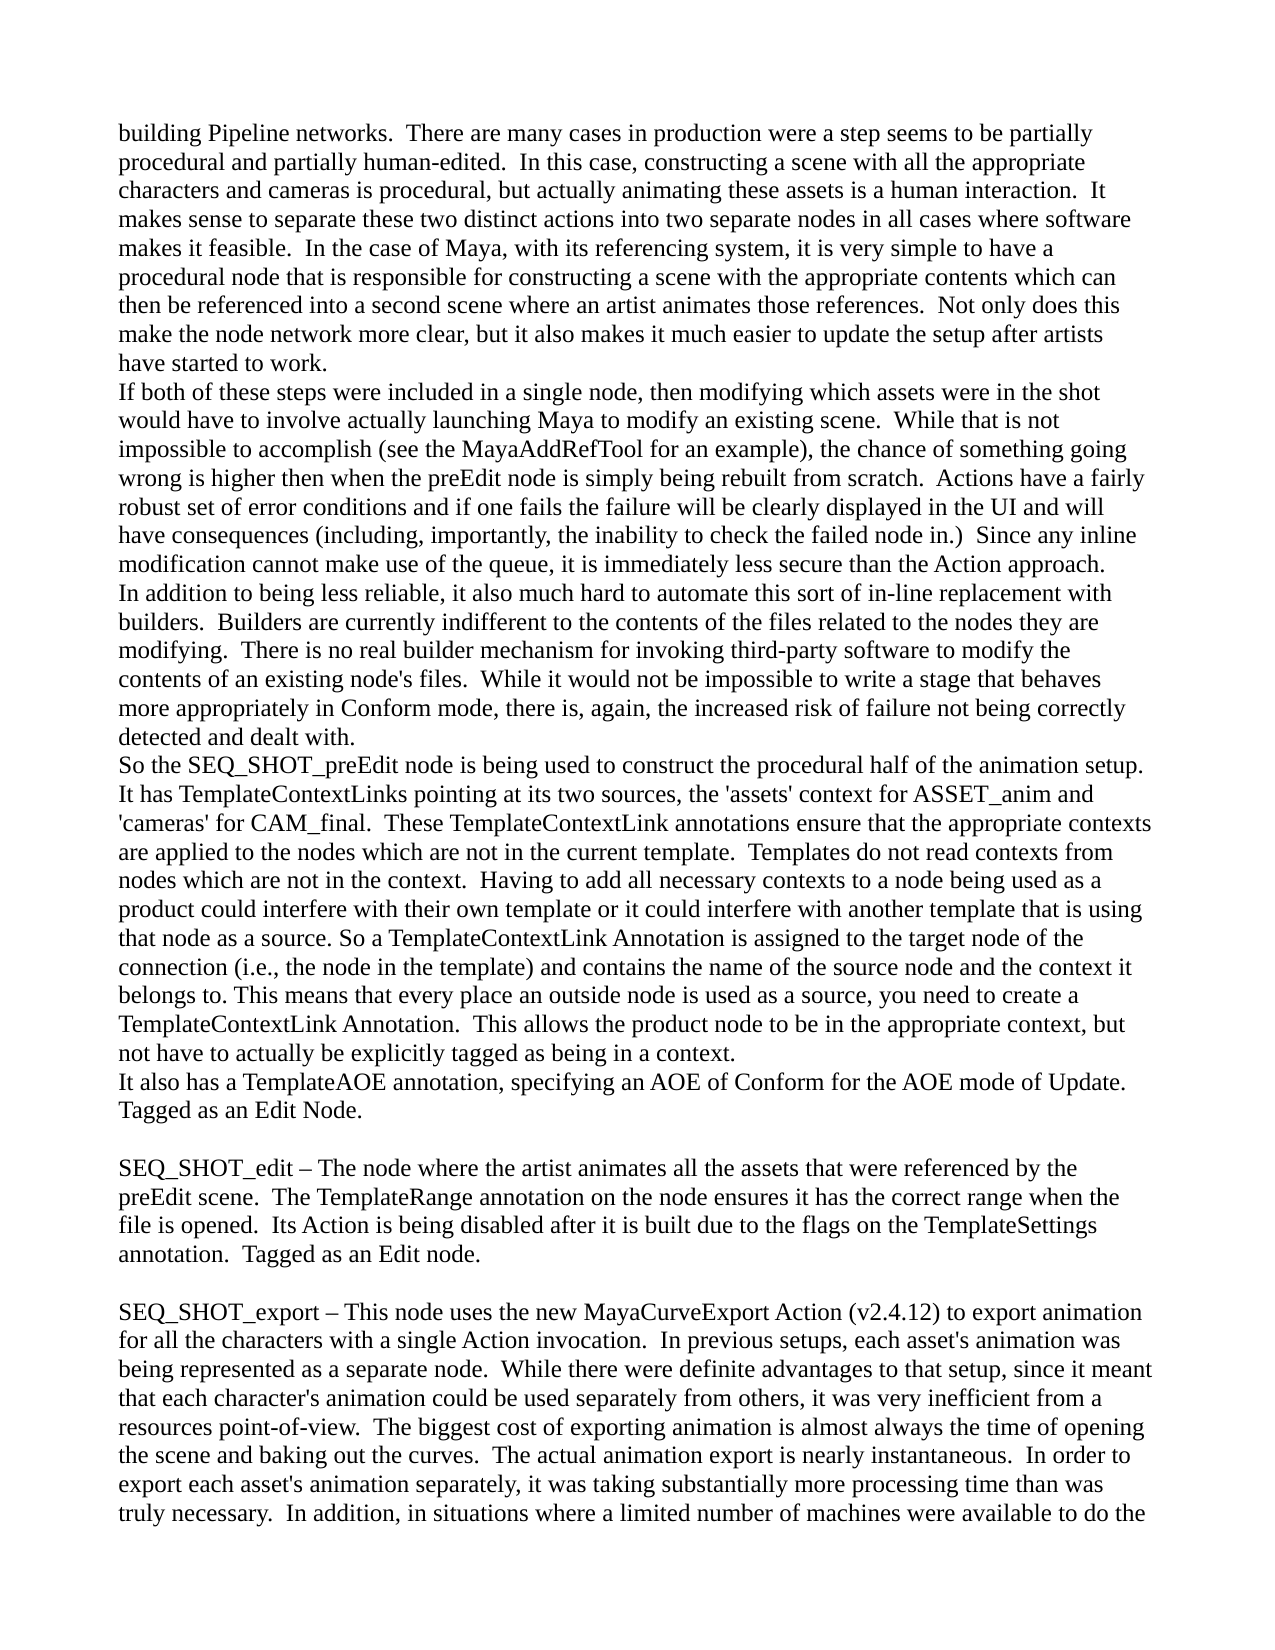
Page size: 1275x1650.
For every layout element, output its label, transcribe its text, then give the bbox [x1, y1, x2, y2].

text If both of these steps were included in a single node, then modifying which assets were in the shot would have to involve actually launching Maya to modify an existing scene. While that is not impossible to accomplish (see the MayaAddRefTool for an example), the chance of something going wrong is higher then when the preEdit node is simply being rebuilt from scratch. Actions have a fairly robust set of error conditions and if one fails the failure will be clearly displayed in the UI and will have consequences (including, importantly, the inability to check the failed node in.) Since any inline modification cannot make use of the queue, it is immediately less secure than the Action approach. [118, 377, 1157, 578]
text SEQ_SHOT_export – This node uses the new MayaCurveExport Action (v2.4.12) to export animation for all the characters with a single Action invocation. In previous setups, each asset's animation was being represented as a separate node. While there were definite advantages to that setup, since it meant that each character's animation could be used separately from others, it was very inefficient from a resources point-of-view. The biggest cost of exporting animation is almost always the time of opening the scene and baking out the curves. The actual animation export is nearly instantaneous. In order to export each asset's animation separately, it was taking substantially more processing time than was truly necessary. In addition, in situations where a limited number of machines were available to do the [118, 1297, 1157, 1527]
text SEQ_SHOT_edit – The node where the artist animates all the assets that were referenced by the preEdit scene. The TemplateRange annotation on the node ensures it has the correct range when the file is opened. Its Action is being disabled after it is built due to the flags on the TemplateSettings annotation. Tagged as an Edit node. [118, 1153, 1157, 1268]
text It also has a TemplateAOE annotation, specifying an AOE of Conform for the AOE mode of Update. Tagged as an Edit Node. [118, 1067, 1157, 1124]
text building Pipeline networks. There are many cases in production were a step seems to be partially procedural and partially human-edited. In this case, constructing a scene with all the appropriate characters and cameras is procedural, but actually animating these assets is a human interaction. It makes sense to separate these two distinct actions into two separate nodes in all cases where software makes it feasible. In the case of Maya, with its referencing system, it is very simple to have a procedural node that is responsible for constructing a scene with the appropriate contents which can then be referenced into a second scene where an artist animates those references. Not only does this make the node network more clear, but it also makes it much easier to update the setup after artists have started to work. [118, 118, 1157, 377]
text In addition to being less reliable, it also much hard to automate this sort of in-line replacement with builders. Builders are currently indifferent to the contents of the files related to the nodes they are modifying. There is no real builder mechanism for invoking third-party software to modify the contents of an existing node's files. While it would not be impossible to write a stage that behaves more appropriately in Conform mode, there is, again, the increased risk of failure not being correctly detected and dealt with. [118, 578, 1157, 751]
text So the SEQ_SHOT_preEdit node is being used to construct the procedural half of the animation setup. It has TemplateContextLinks pointing at its two sources, the 'assets' context for ASSET_anim and 'cameras' for CAM_final. These TemplateContextLink annotations ensure that the appropriate contexts are applied to the nodes which are not in the current template. Templates do not read contexts from nodes which are not in the context. Having to add all necessary contexts to a node being used as a product could interfere with their own template or it could interfere with another template that is using that node as a source. So a TemplateContextLink Annotation is assigned to the target node of the connection (i.e., the node in the template) and contains the name of the source node and the context it belongs to. This means that every place an outside node is used as a source, you need to create a TemplateContextLink Annotation. This allows the product node to be in the appropriate context, but not have to actually be explicitly tagged as being in a context. [118, 751, 1157, 1067]
